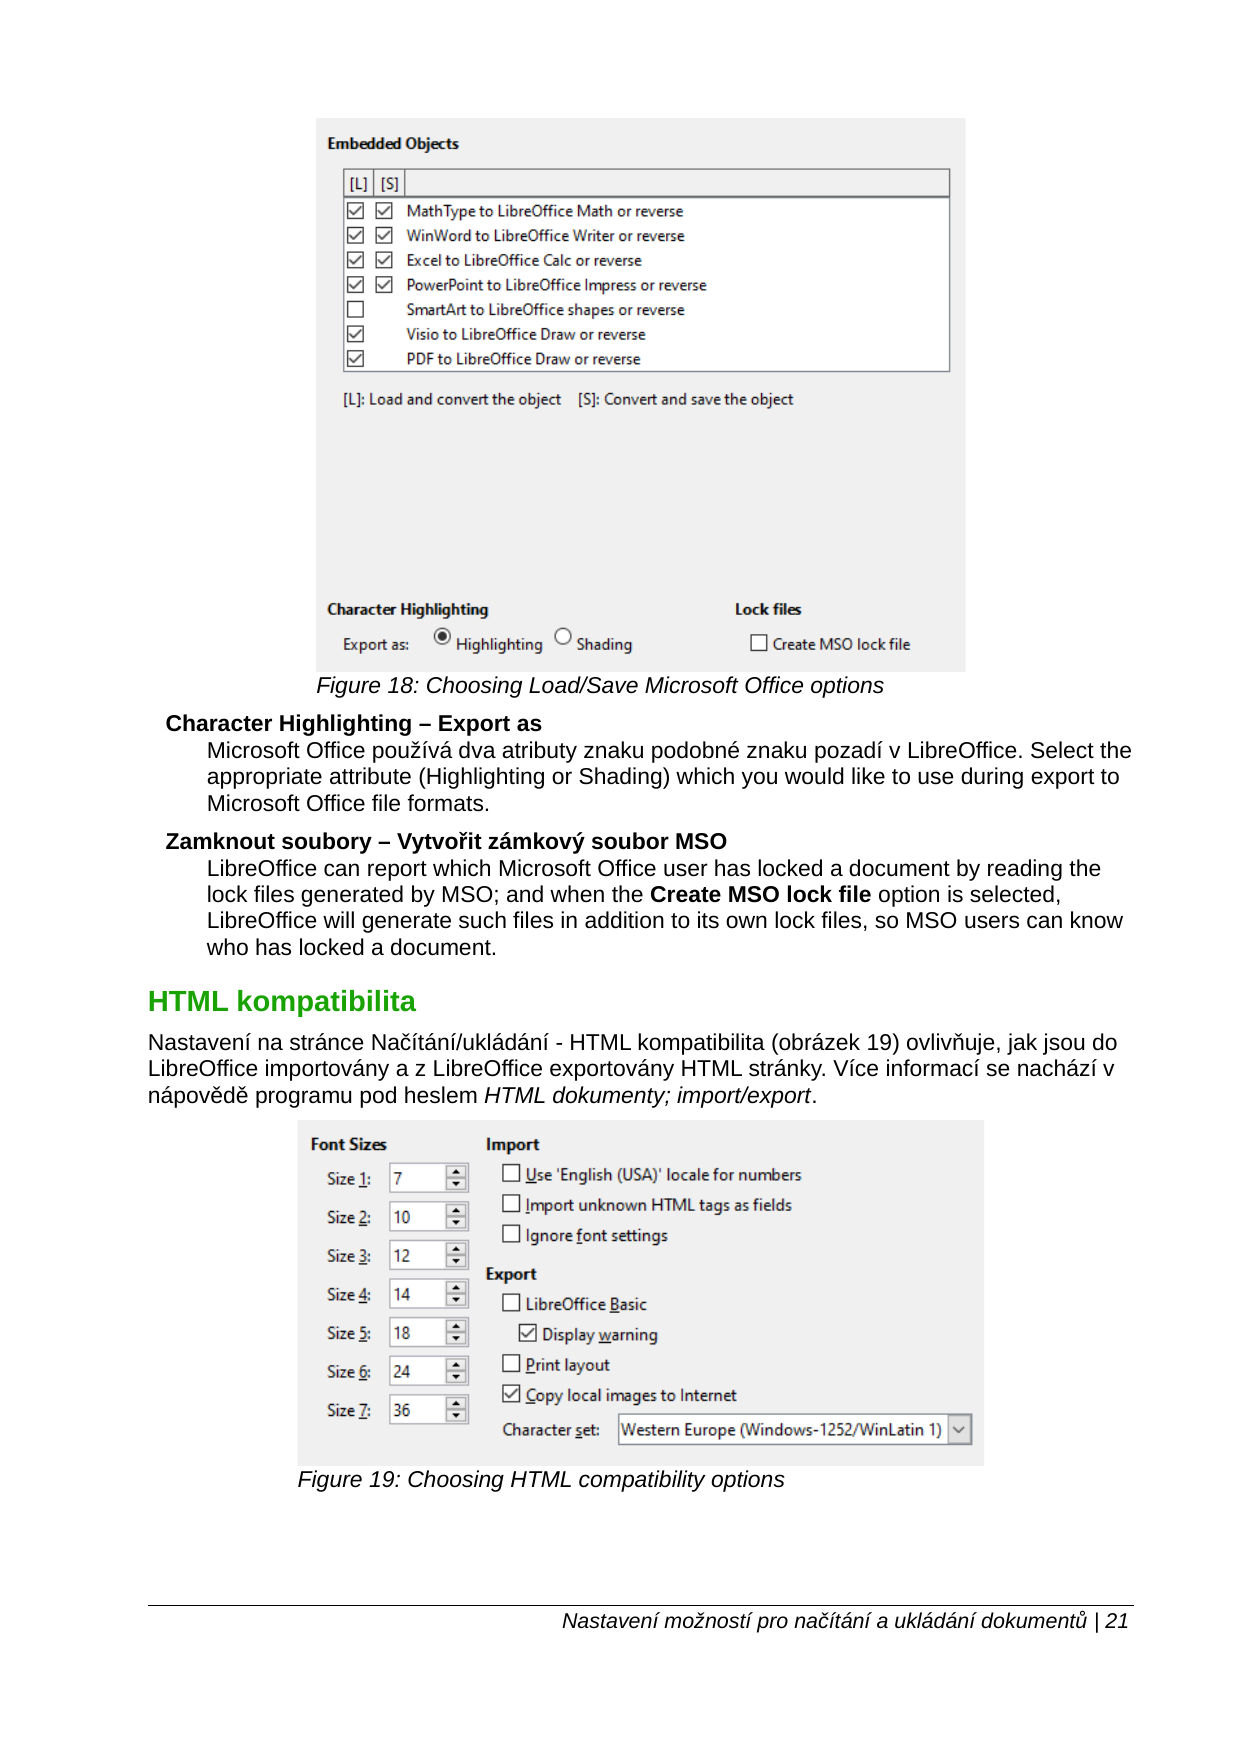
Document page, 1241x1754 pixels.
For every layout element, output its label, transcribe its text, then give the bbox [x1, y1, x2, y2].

picture [316, 118, 966, 672]
text Figure 18: Choosing Load/Save Microsoft Office options [316, 672, 966, 698]
text LibreOffice can report which Microsoft Office user has locked a document by reading the lock files generated by MSO; and when the Create MSO lock file option is selected, LibreOffice will generate such files in addition to its own lock files, so MSO users can know who has locked a document. [207, 855, 1134, 960]
subtitle HTML kompatibilita [148, 984, 1134, 1017]
text Character Highlighting – Export as [165, 710, 1134, 737]
text Microsoft Office používá dva atributy znaku podobné znaku pozadí v LibreOffice. Select the appropriate attribute (Highlighting or Shading) which you would like to use during export to Microsoft Office file formats. [207, 737, 1134, 816]
picture [297, 1120, 985, 1466]
text Nastavení na stránce Načítání/ukládání - HTML kompatibilita (obrázek 19) ovlivňuje, jak jsou do LibreOffice importovány a z LibreOffice exportovány HTML stránky. Více informací se nachází v nápovědě programu pod heslem HTML dokumenty; import/export. [148, 1029, 1134, 1108]
text Zamknout soubory – Vytvořit zámkový soubor MSO [165, 828, 1134, 855]
text Figure 19: Choosing HTML compatibility options [297, 1466, 984, 1492]
